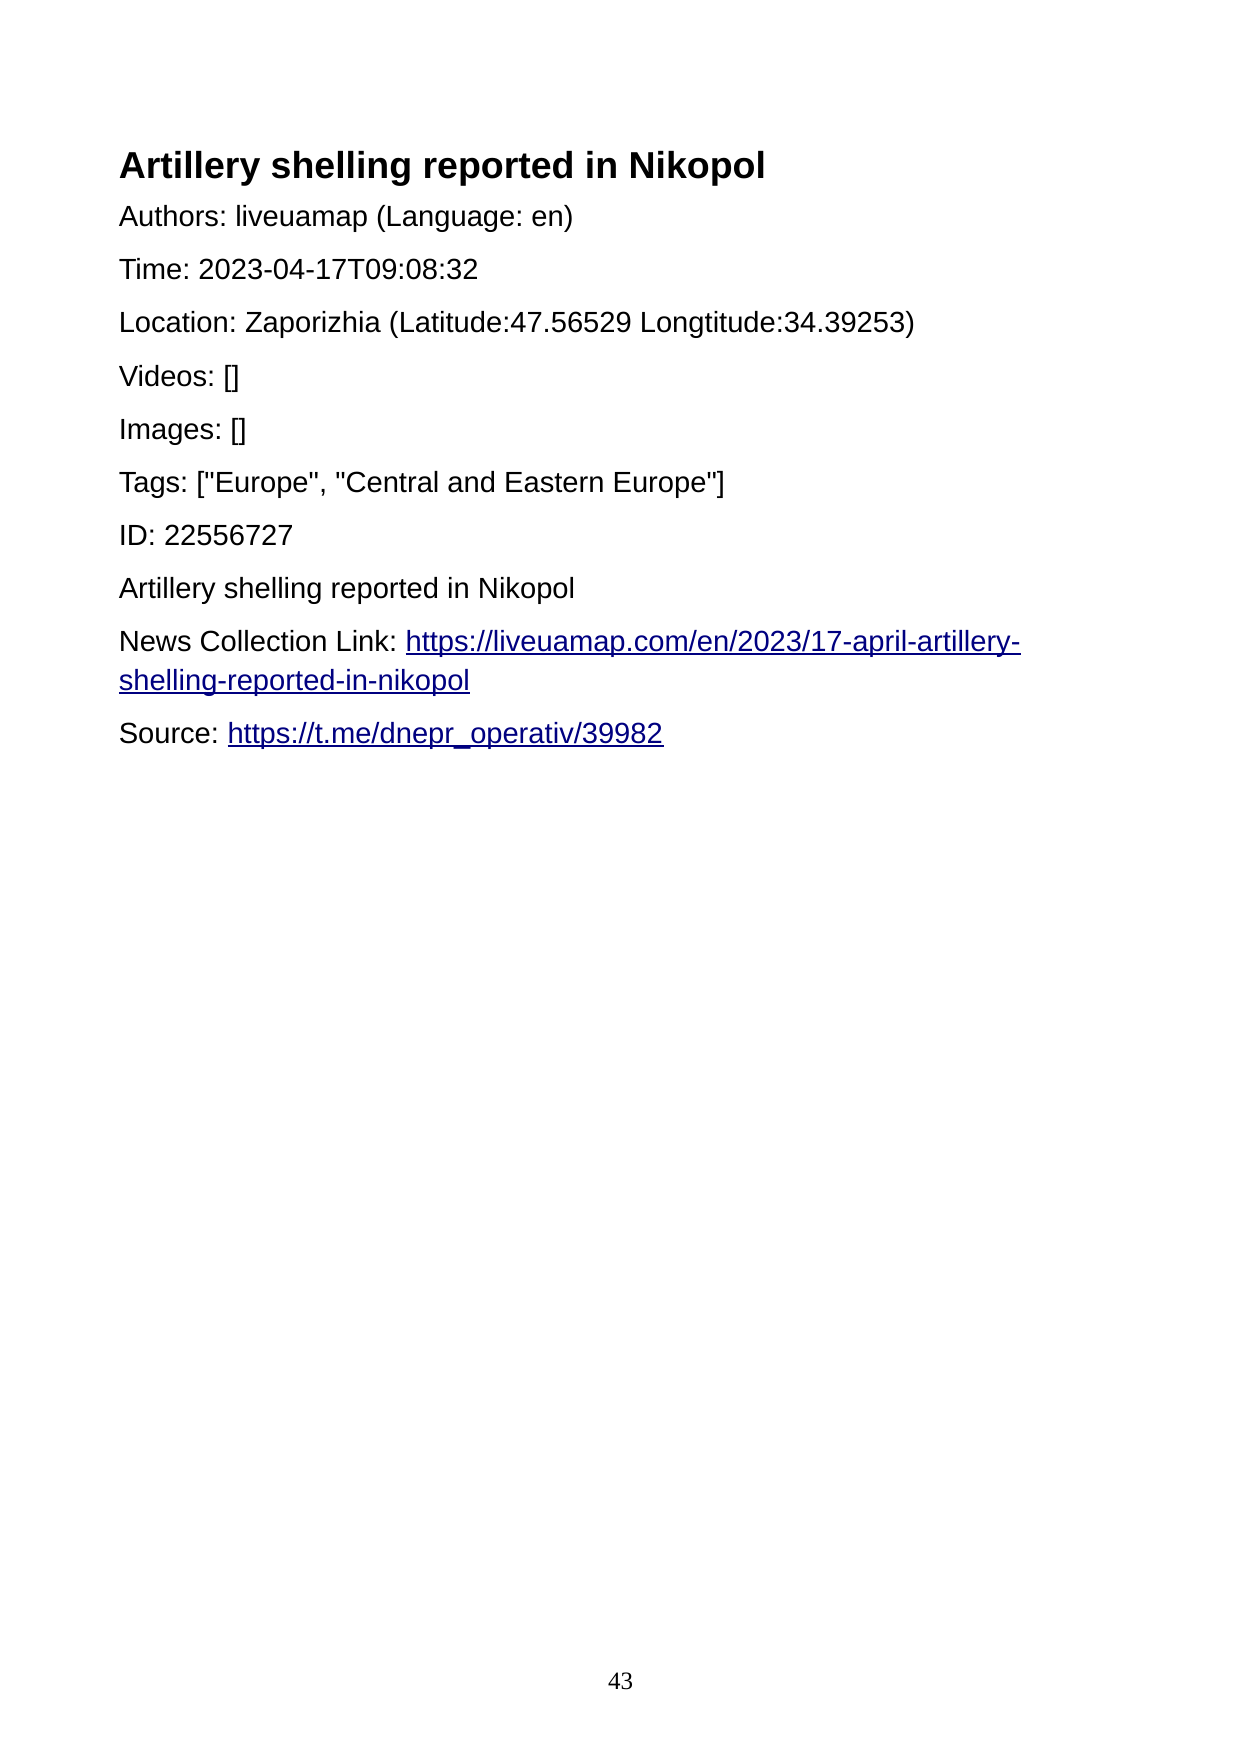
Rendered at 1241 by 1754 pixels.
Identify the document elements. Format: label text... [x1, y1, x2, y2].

text Videos: [] [118, 358, 1122, 392]
text ID: 22556727 [118, 518, 1122, 551]
text Images: [] [118, 412, 1122, 445]
text Source: https://t.me/dnepr_operativ/39982 [118, 716, 1122, 749]
text Authors: liveuamap (Language: en) [118, 199, 1122, 233]
text News Collection Link: https://liveuamap.com/en/2023/17-april-artillery-shelling-reported-in-nikopol [118, 624, 1122, 696]
text Tags: ["Europe", "Central and Eastern Europe"] [118, 465, 1122, 498]
text Artillery shelling reported in Nikopol [118, 571, 1122, 604]
text Location: Zaporizhia (Latitude:47.56529 Longtitude:34.39253) [118, 305, 1122, 339]
subtitle Artillery shelling reported in Nikopol [118, 143, 1122, 187]
text Time: 2023-04-17T09:08:32 [118, 252, 1122, 286]
